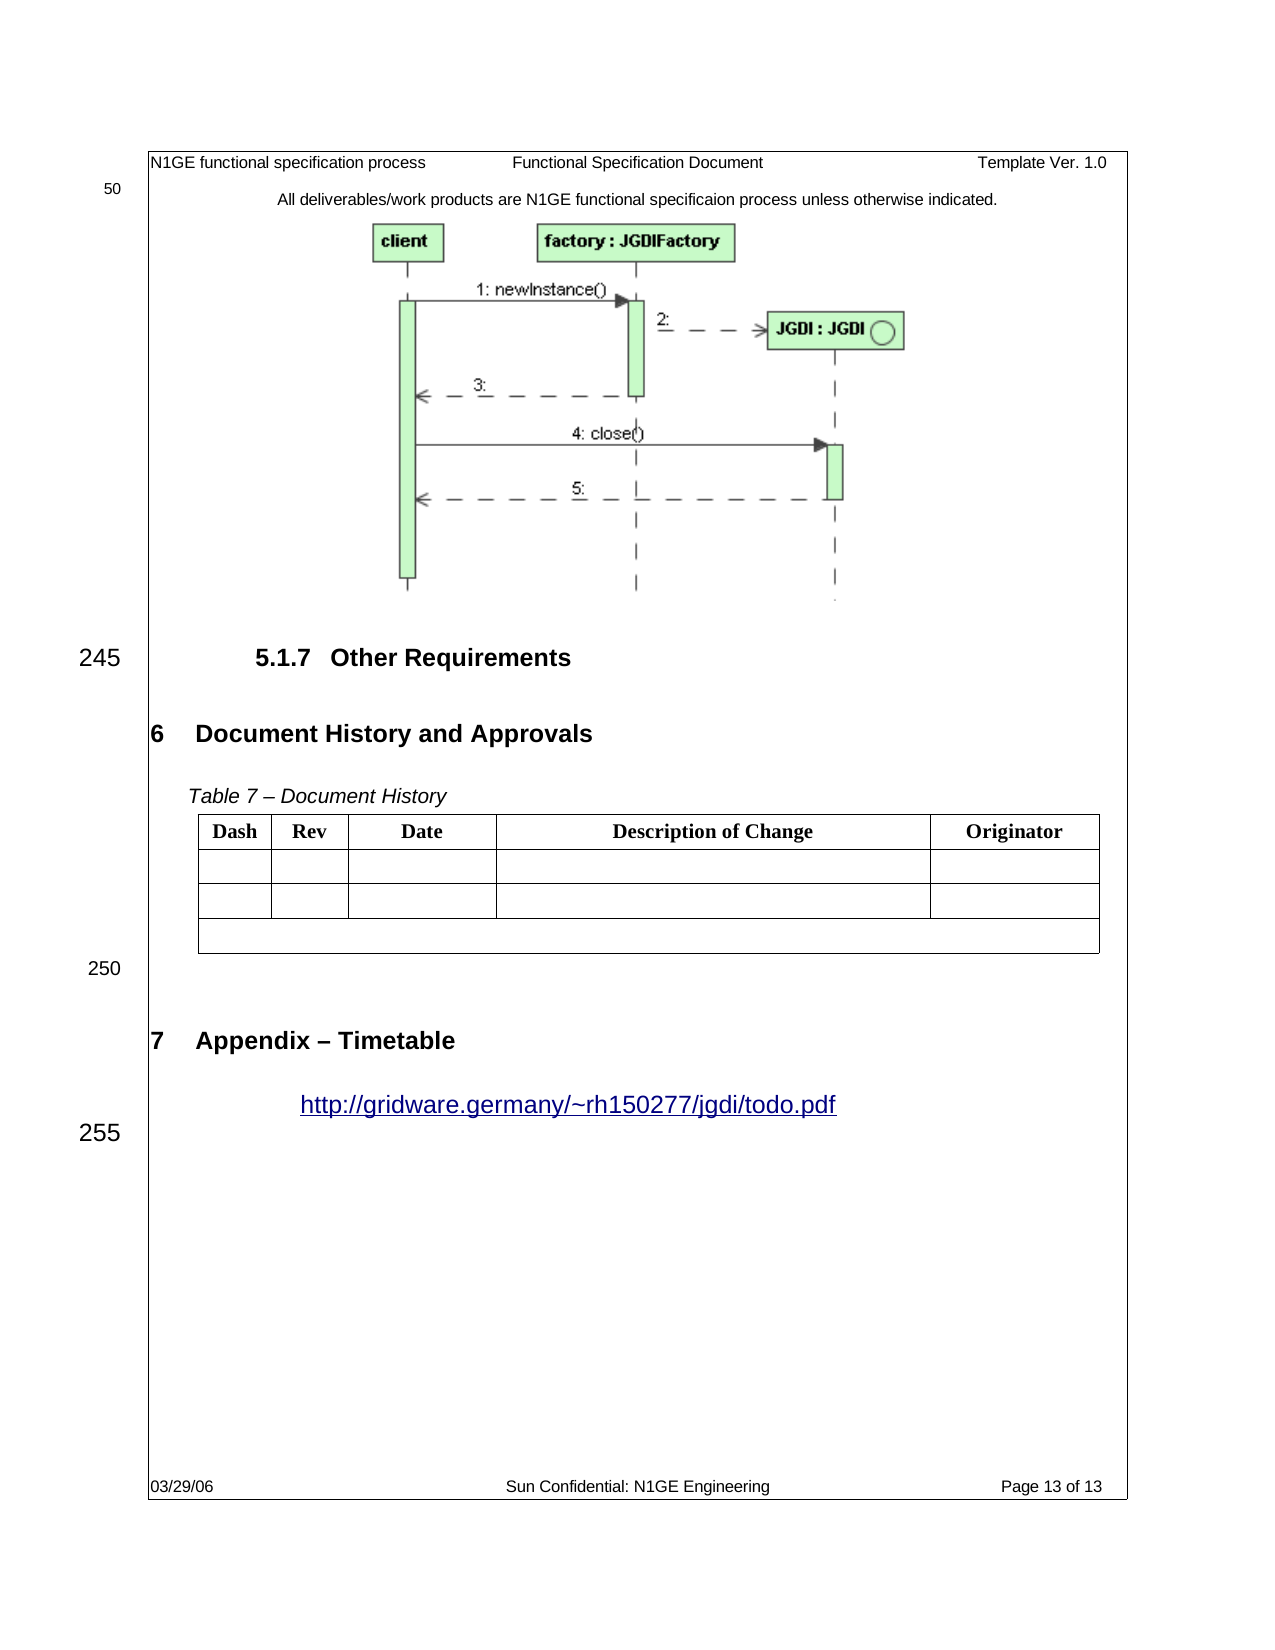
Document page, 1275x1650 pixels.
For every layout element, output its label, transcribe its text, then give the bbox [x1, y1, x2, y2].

table_cell [199, 850, 271, 883]
table_header Dash [199, 815, 271, 849]
table_cell [272, 850, 348, 883]
table_cell [497, 884, 930, 918]
table_cell [931, 850, 1099, 883]
table_cell [931, 884, 1099, 918]
table_header Description of Change [497, 815, 930, 849]
table_cell [199, 919, 1099, 953]
subtitle Document History and Approvals [150, 720, 1125, 748]
table_cell [272, 884, 348, 918]
picture [357, 208, 918, 601]
table_cell [497, 850, 930, 883]
text http://gridware.germany/~rh150277/jgdi/todo.pdf [300, 1091, 1125, 1119]
table_cell [199, 884, 271, 918]
subtitle Appendix – Timetable [150, 1027, 1125, 1055]
text Table 7 – Document History [188, 784, 1125, 808]
table_cell [349, 884, 496, 918]
table_header Rev [272, 815, 348, 849]
table_header Date [349, 815, 496, 849]
table_header Originator [931, 815, 1099, 849]
subtitle Other Requirements [255, 643, 1125, 672]
table_cell [349, 850, 496, 883]
